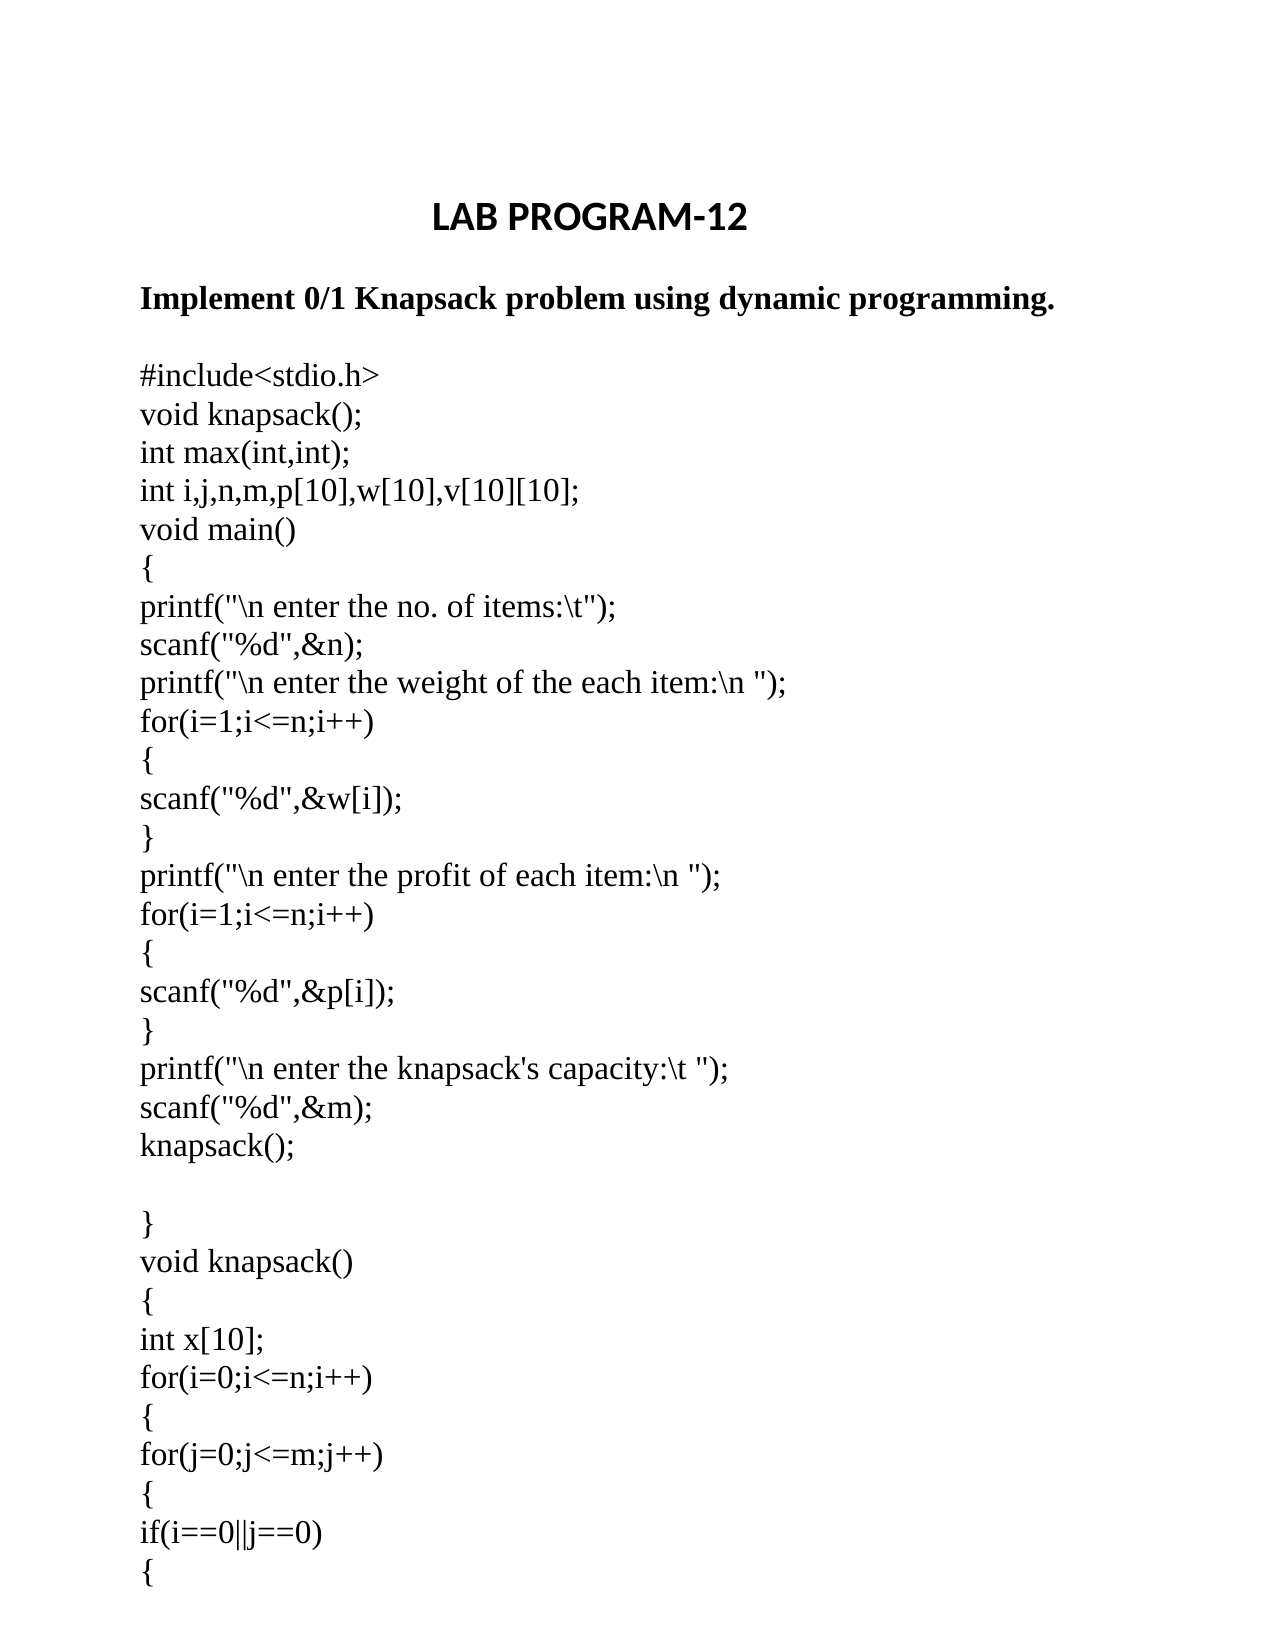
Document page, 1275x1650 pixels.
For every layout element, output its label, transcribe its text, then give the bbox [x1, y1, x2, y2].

text { [139, 932, 1179, 971]
text { [139, 1280, 1179, 1319]
text { [139, 1396, 1179, 1434]
subtitle Implement 0/1 Knapsack problem using dynamic programming. [139, 278, 1179, 316]
text scanf("%d",&w[i]); [139, 778, 1179, 817]
text printf("\n enter the weight of the each item:\n "); for(i=1;i<=n;i++) [139, 663, 930, 739]
text { [139, 1551, 1179, 1589]
text printf("\n enter the knapsack's capacity:\t "); scanf("%d",&m); [139, 1049, 930, 1125]
text int x[10]; for(i=0;i<=n;i++) [139, 1319, 375, 1396]
text for(j=0;j<=m;j++) [139, 1434, 1179, 1473]
text knapsack(); [139, 1125, 1179, 1164]
text if(i==0||j==0) [139, 1512, 1179, 1550]
text { [139, 547, 1179, 586]
text void knapsack() [139, 1242, 1179, 1280]
text } [139, 1010, 1179, 1048]
text printf("\n enter the profit of each item:\n "); for(i=1;i<=n;i++) [139, 856, 930, 932]
text #include<stdio.h> void knapsack(); int max(int,int); [139, 355, 382, 470]
text scanf("%d",&p[i]); [139, 971, 1179, 1009]
text int i,j,n,m,p[10],w[10],v[10][10]; void main() [139, 471, 633, 547]
text } [139, 817, 1179, 855]
text { [139, 1473, 1179, 1512]
text printf("\n enter the no. of items:\t"); scanf("%d",&n); [139, 586, 633, 663]
text } [139, 1203, 1179, 1241]
text { [139, 739, 1179, 778]
subtitle LAB PROGRAM-12 [432, 189, 1179, 240]
